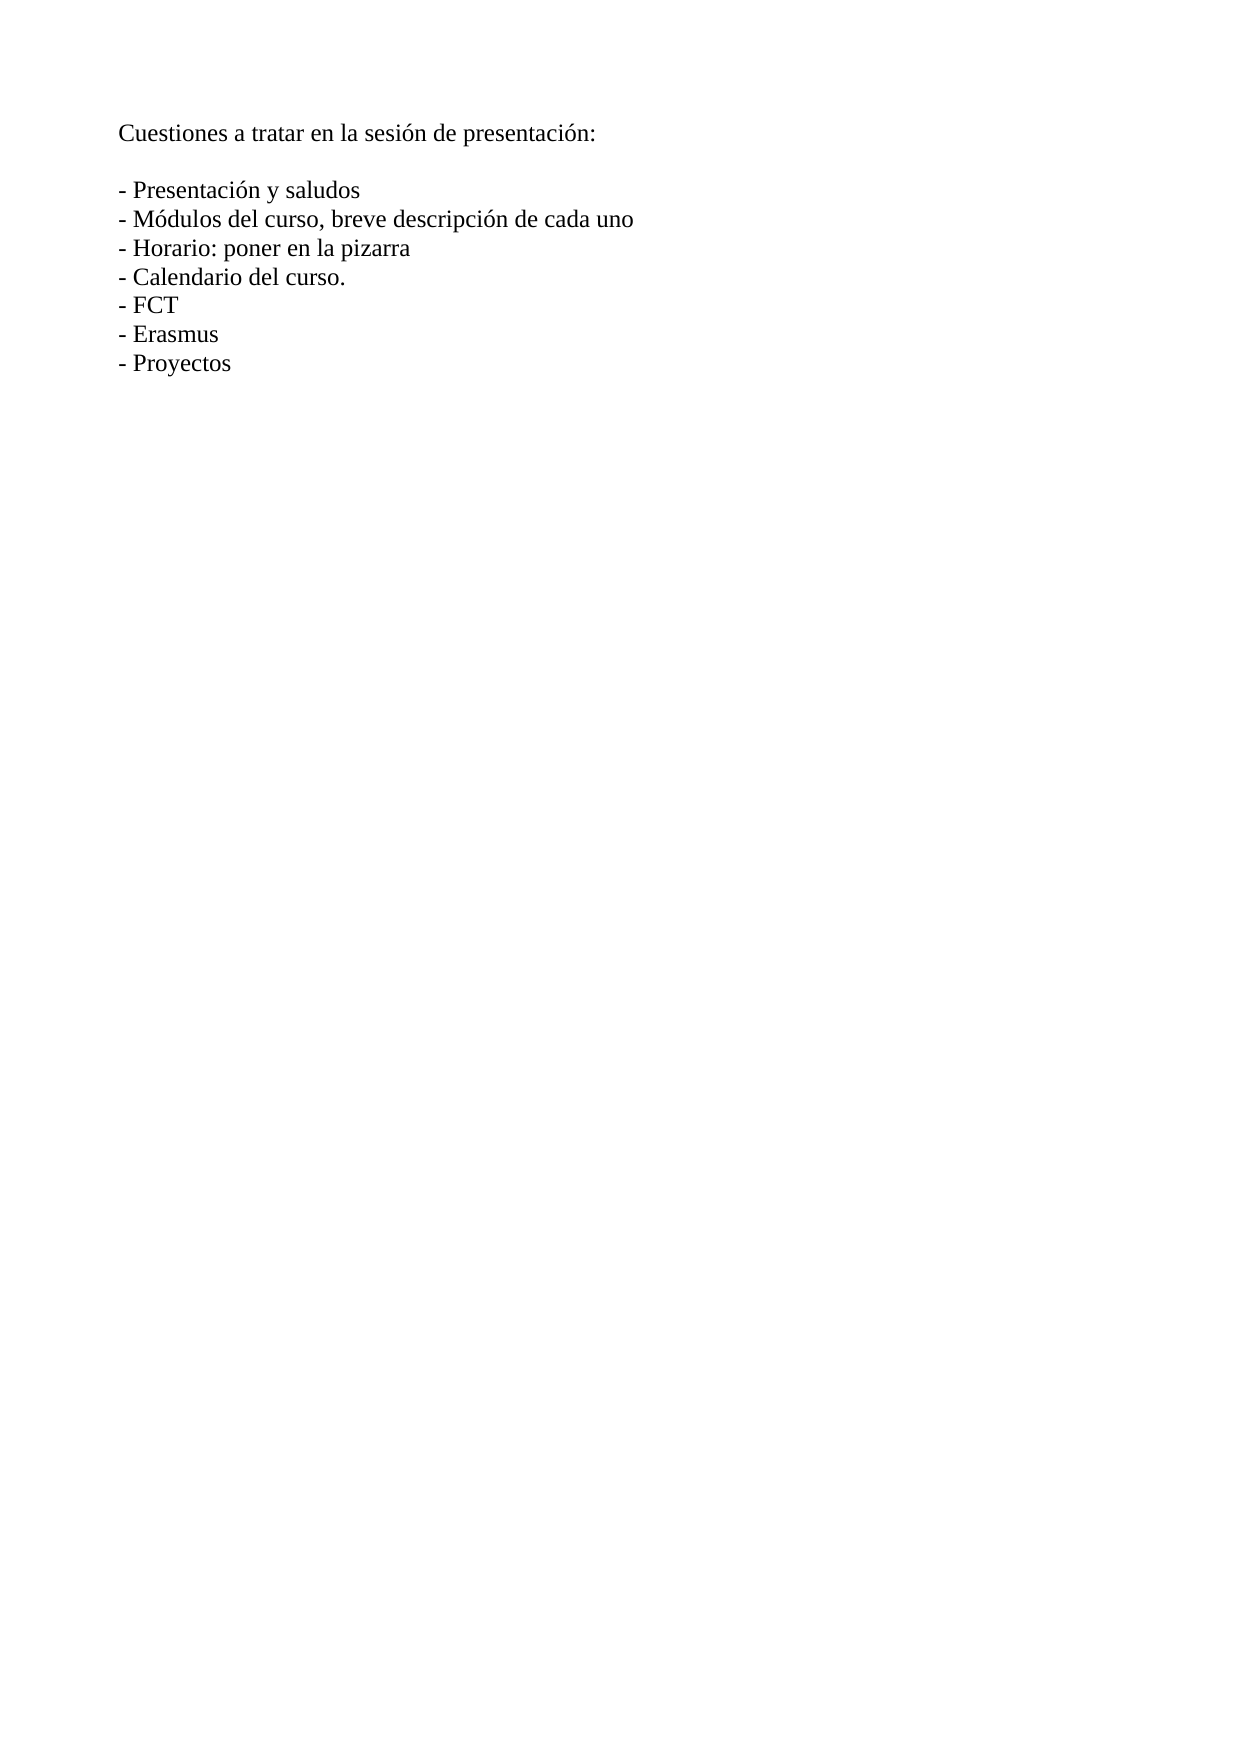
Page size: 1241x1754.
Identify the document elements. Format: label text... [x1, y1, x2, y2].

text Cuestiones a tratar en la sesión de presentación: [118, 118, 1122, 147]
text - FCT [118, 291, 1122, 319]
text - Proyectos [118, 348, 1122, 377]
text - Erasmus [118, 319, 1122, 348]
text - Presentación y saludos [118, 176, 1122, 204]
text - Calendario del curso. [118, 262, 1122, 291]
text - Horario: poner en la pizarra [118, 233, 1122, 262]
text - Módulos del curso, breve descripción de cada uno [118, 204, 1122, 233]
